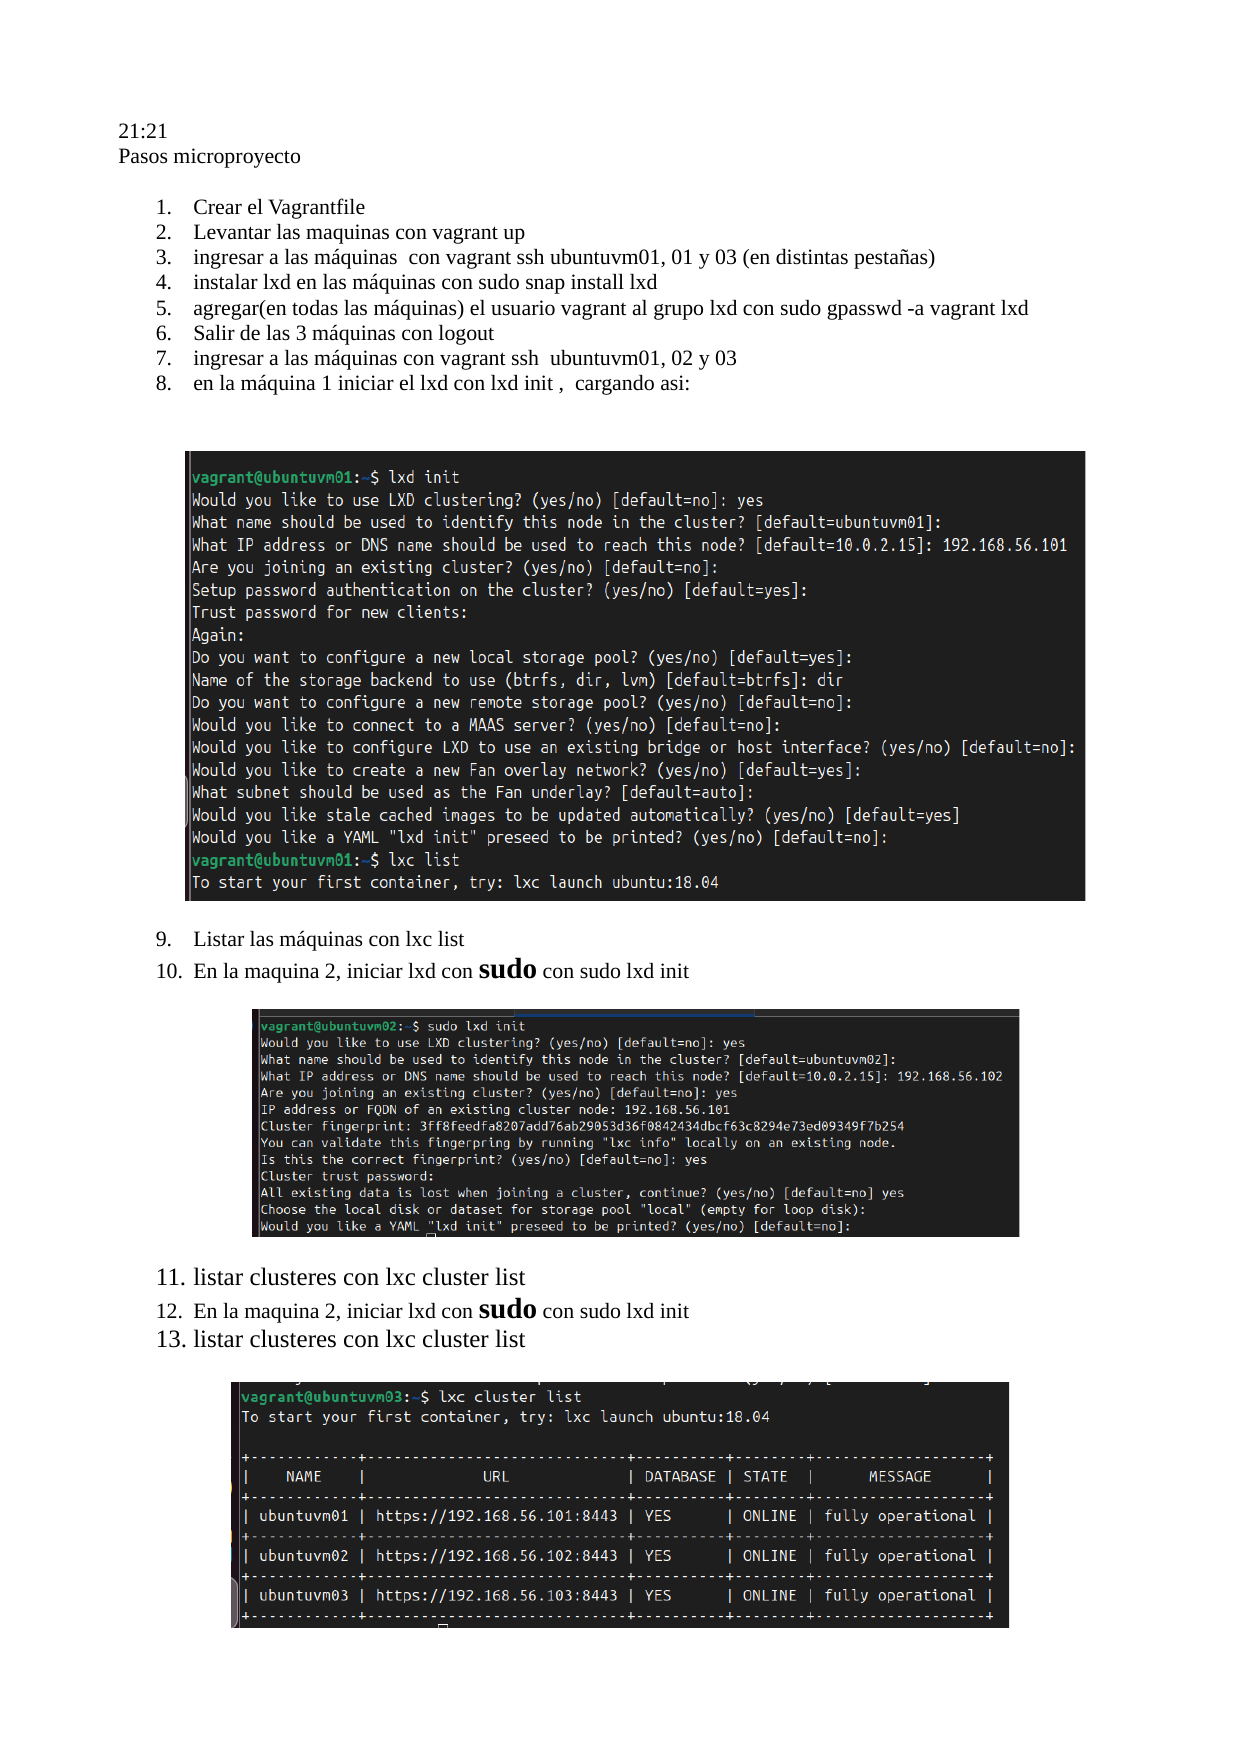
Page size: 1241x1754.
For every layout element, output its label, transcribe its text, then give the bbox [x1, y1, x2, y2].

list Listar las máquinas con lxc list [156, 926, 1122, 951]
list Levantar las maquinas con vagrant up [156, 219, 1122, 244]
list listar clusteres con lxc cluster list [156, 1324, 1122, 1353]
list ingresar a las máquinas con vagrant ssh ubuntuvm01, 01 y 03 (en distintas pestañas) [156, 244, 1122, 269]
list Salir de las 3 máquinas con logout [156, 320, 1122, 345]
list Crear el Vagrantfile [156, 194, 1122, 219]
list En la maquina 2, iniciar lxd con sudo con sudo lxd init [156, 1291, 1122, 1324]
list En la maquina 2, iniciar lxd con sudo con sudo lxd init [156, 951, 1122, 984]
list agregar(en todas las máquinas) el usuario vagrant al grupo lxd con sudo gpasswd -a vagrant lxd [156, 294, 1122, 320]
list listar clusteres con lxc cluster list [156, 1262, 1122, 1291]
list ingresar a las máquinas con vagrant ssh ubuntuvm01, 02 y 03 [156, 345, 1122, 370]
list en la máquina 1 iniciar el lxd con lxd init , cargando asi: [156, 370, 1122, 395]
text 21:21 [118, 118, 1122, 143]
picture [231, 1382, 1010, 1628]
picture [252, 1009, 1020, 1237]
picture [185, 451, 1086, 901]
list instalar lxd en las máquinas con sudo snap install lxd [156, 269, 1122, 294]
text Pasos microproyecto [118, 143, 1122, 168]
